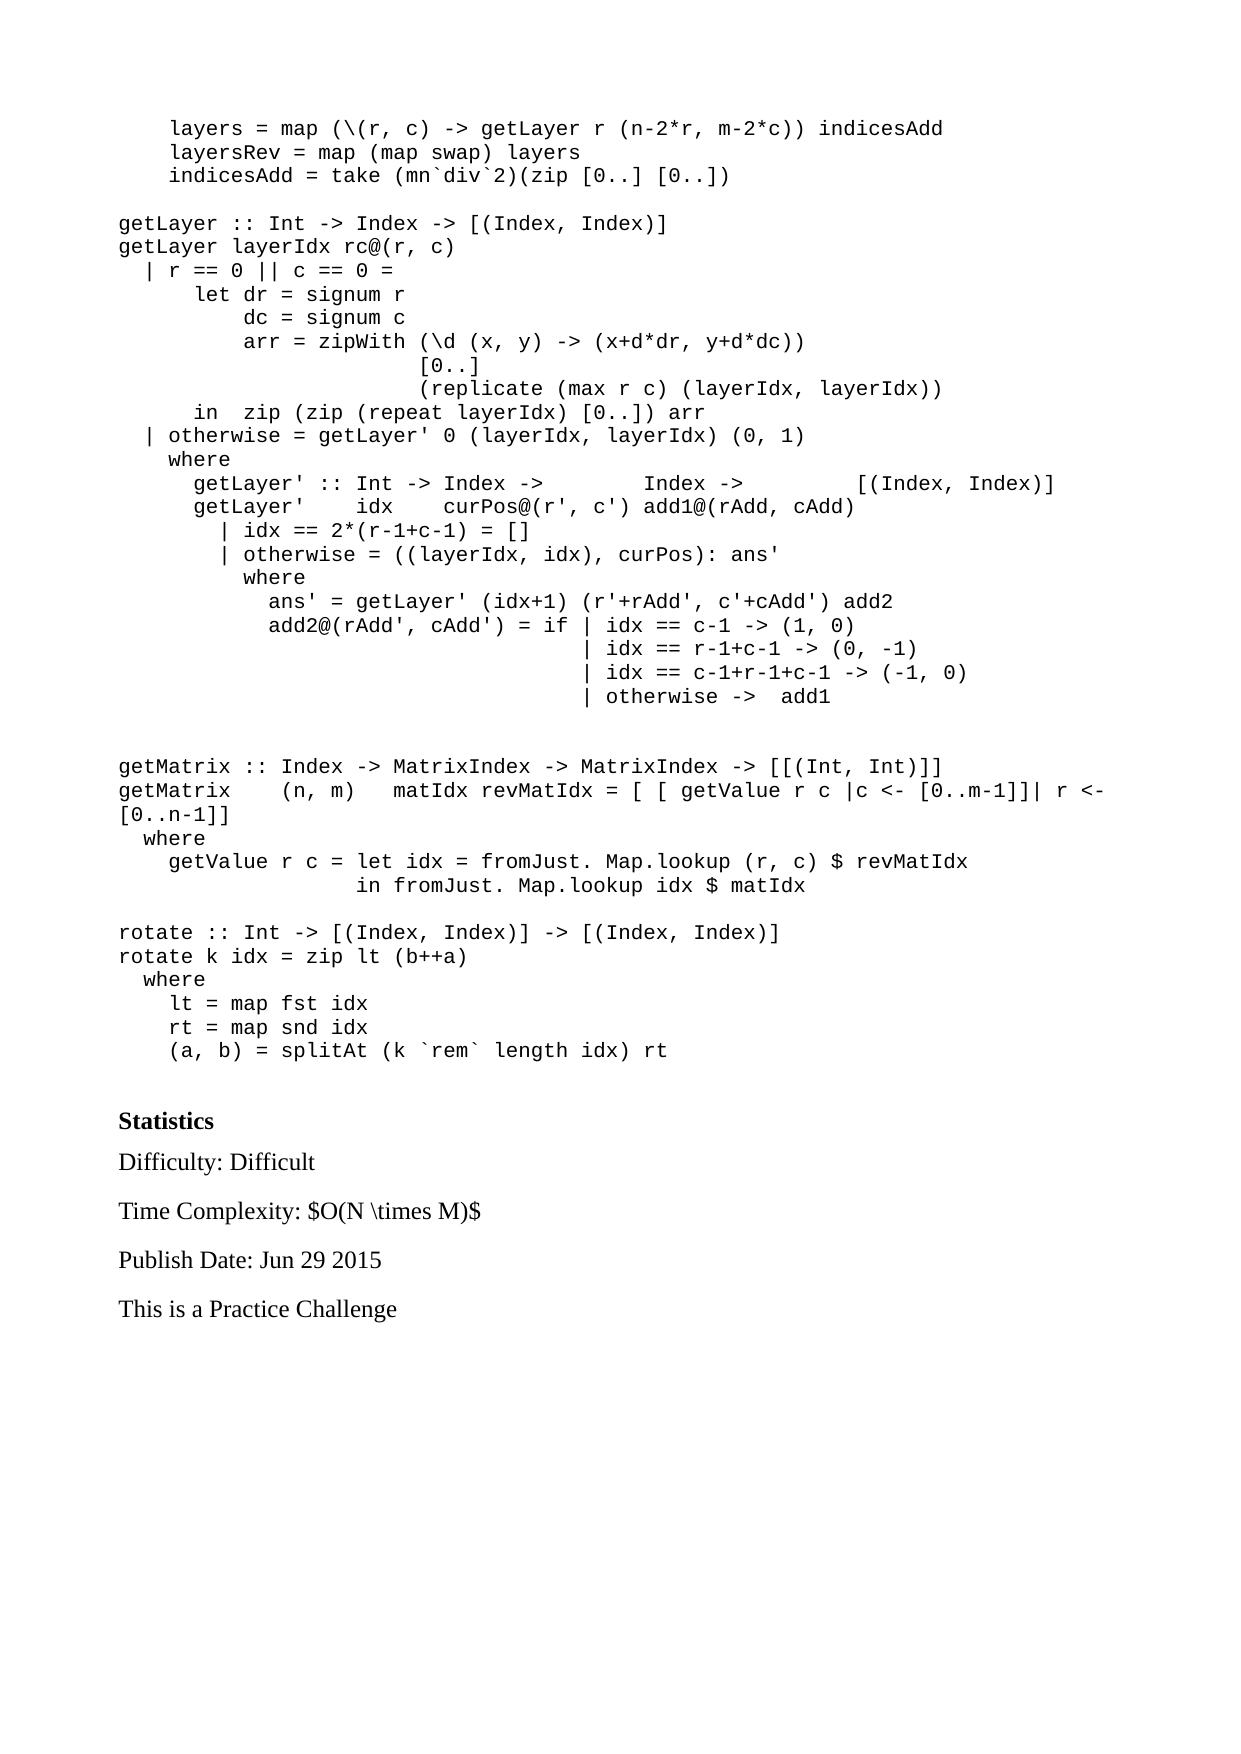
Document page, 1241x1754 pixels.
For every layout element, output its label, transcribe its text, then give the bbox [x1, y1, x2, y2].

text rt = map snd idx [118, 1017, 1122, 1040]
text where [118, 567, 1122, 591]
text getLayer :: Int -> Index -> [(Index, Index)] [118, 213, 1122, 236]
text let dr = signum r [118, 284, 1122, 307]
text Difficulty: Difficult [118, 1147, 1122, 1176]
text layers = map (\(r, c) -> getLayer r (n-2*r, m-2*c)) indicesAdd [118, 118, 1122, 142]
text | idx == 2*(r-1+c-1) = [] [118, 520, 1122, 544]
text dc = signum c [118, 307, 1122, 331]
text | otherwise = ((layerIdx, idx), curPos): ans' [118, 544, 1122, 567]
text getLayer layerIdx rc@(r, c) [118, 236, 1122, 260]
text This is a Practice Challenge [118, 1294, 1122, 1323]
text | otherwise = getLayer' 0 (layerIdx, layerIdx) (0, 1) [118, 426, 1122, 449]
text | otherwise -> add1 [118, 686, 1122, 709]
text | idx == r-1+c-1 -> (0, -1) [118, 638, 1122, 662]
text indicesAdd = take (mn`div`2)(zip [0..] [0..]) [118, 165, 1122, 189]
text in zip (zip (repeat layerIdx) [0..]) arr [118, 402, 1122, 426]
subtitle Statistics [118, 1106, 1122, 1135]
text getMatrix :: Index -> MatrixIndex -> MatrixIndex -> [[(Int, Int)]] [118, 757, 1122, 780]
text where [118, 449, 1122, 473]
text | idx == c-1+r-1+c-1 -> (-1, 0) [118, 662, 1122, 686]
text getLayer' :: Int -> Index -> Index -> [(Index, Index)] [118, 473, 1122, 496]
text Publish Date: Jun 29 2015 [118, 1245, 1122, 1274]
text in fromJust. Map.lookup idx $ matIdx [118, 875, 1122, 898]
text rotate :: Int -> [(Index, Index)] -> [(Index, Index)] [118, 922, 1122, 946]
text arr = zipWith (\d (x, y) -> (x+d*dr, y+d*dc)) [118, 331, 1122, 354]
text Time Complexity: $O(N \times M)$ [118, 1196, 1122, 1225]
text getValue r c = let idx = fromJust. Map.lookup (r, c) $ revMatIdx [118, 851, 1122, 875]
text where [118, 969, 1122, 993]
text [0..] [118, 354, 1122, 378]
text lt = map fst idx [118, 993, 1122, 1017]
text where [118, 827, 1122, 851]
text add2@(rAdd', cAdd') = if | idx == c-1 -> (1, 0) [118, 615, 1122, 638]
text | r == 0 || c == 0 = [118, 260, 1122, 284]
text rotate k idx = zip lt (b++a) [118, 946, 1122, 969]
text getLayer' idx curPos@(r', c') add1@(rAdd, cAdd) [118, 496, 1122, 520]
text layersRev = map (map swap) layers [118, 142, 1122, 165]
text (a, b) = splitAt (k `rem` length idx) rt [118, 1040, 1122, 1064]
text getMatrix (n, m) matIdx revMatIdx = [ [ getValue r c |c <- [0..m-1]]| r <- [0..n-1]] [118, 780, 1122, 827]
text ans' = getLayer' (idx+1) (r'+rAdd', c'+cAdd') add2 [118, 591, 1122, 615]
text (replicate (max r c) (layerIdx, layerIdx)) [118, 378, 1122, 402]
